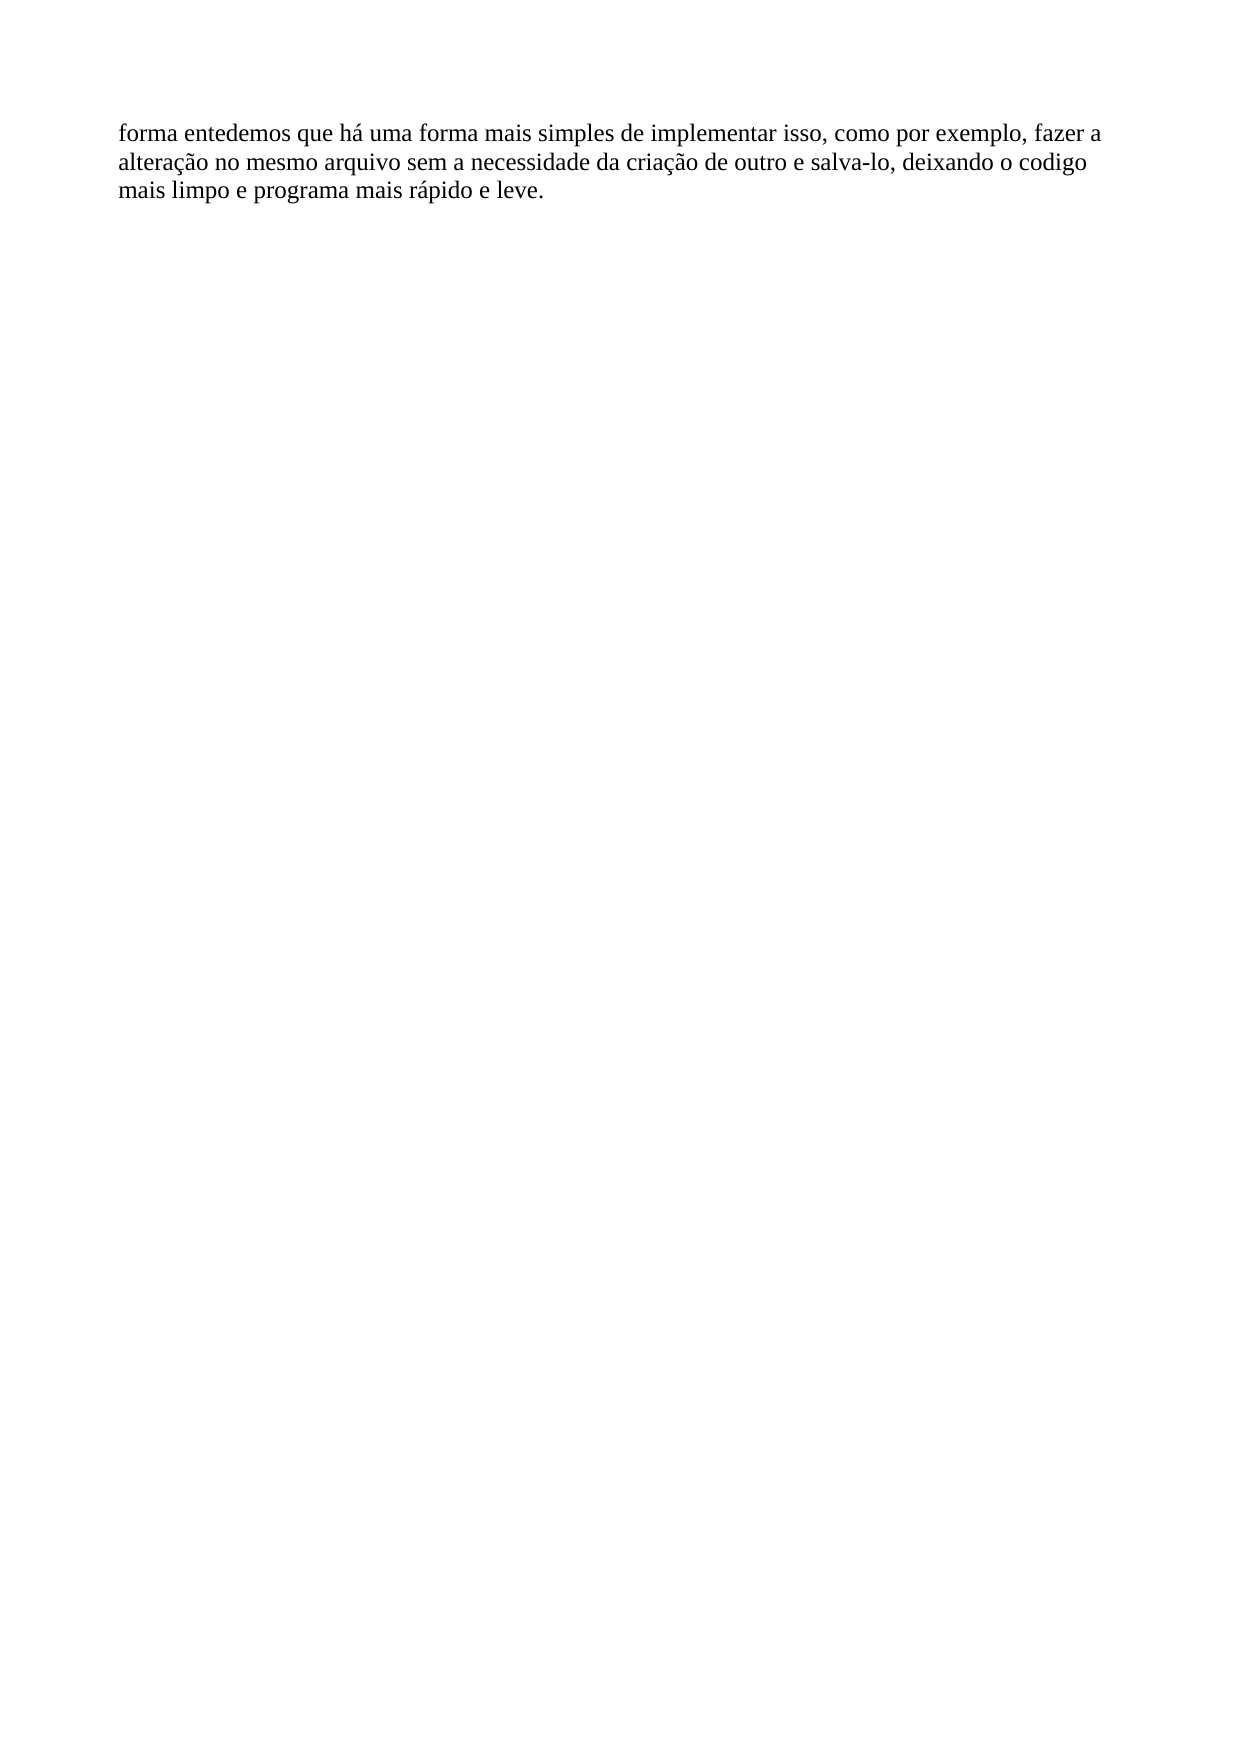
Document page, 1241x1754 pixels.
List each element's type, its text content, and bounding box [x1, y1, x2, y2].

text forma entedemos que há uma forma mais simples de implementar isso, como por exemplo, fazer a alteração no mesmo arquivo sem a necessidade da criação de outro e salva-lo, deixando o codigo mais limpo e programa mais rápido e leve. [118, 118, 1122, 204]
